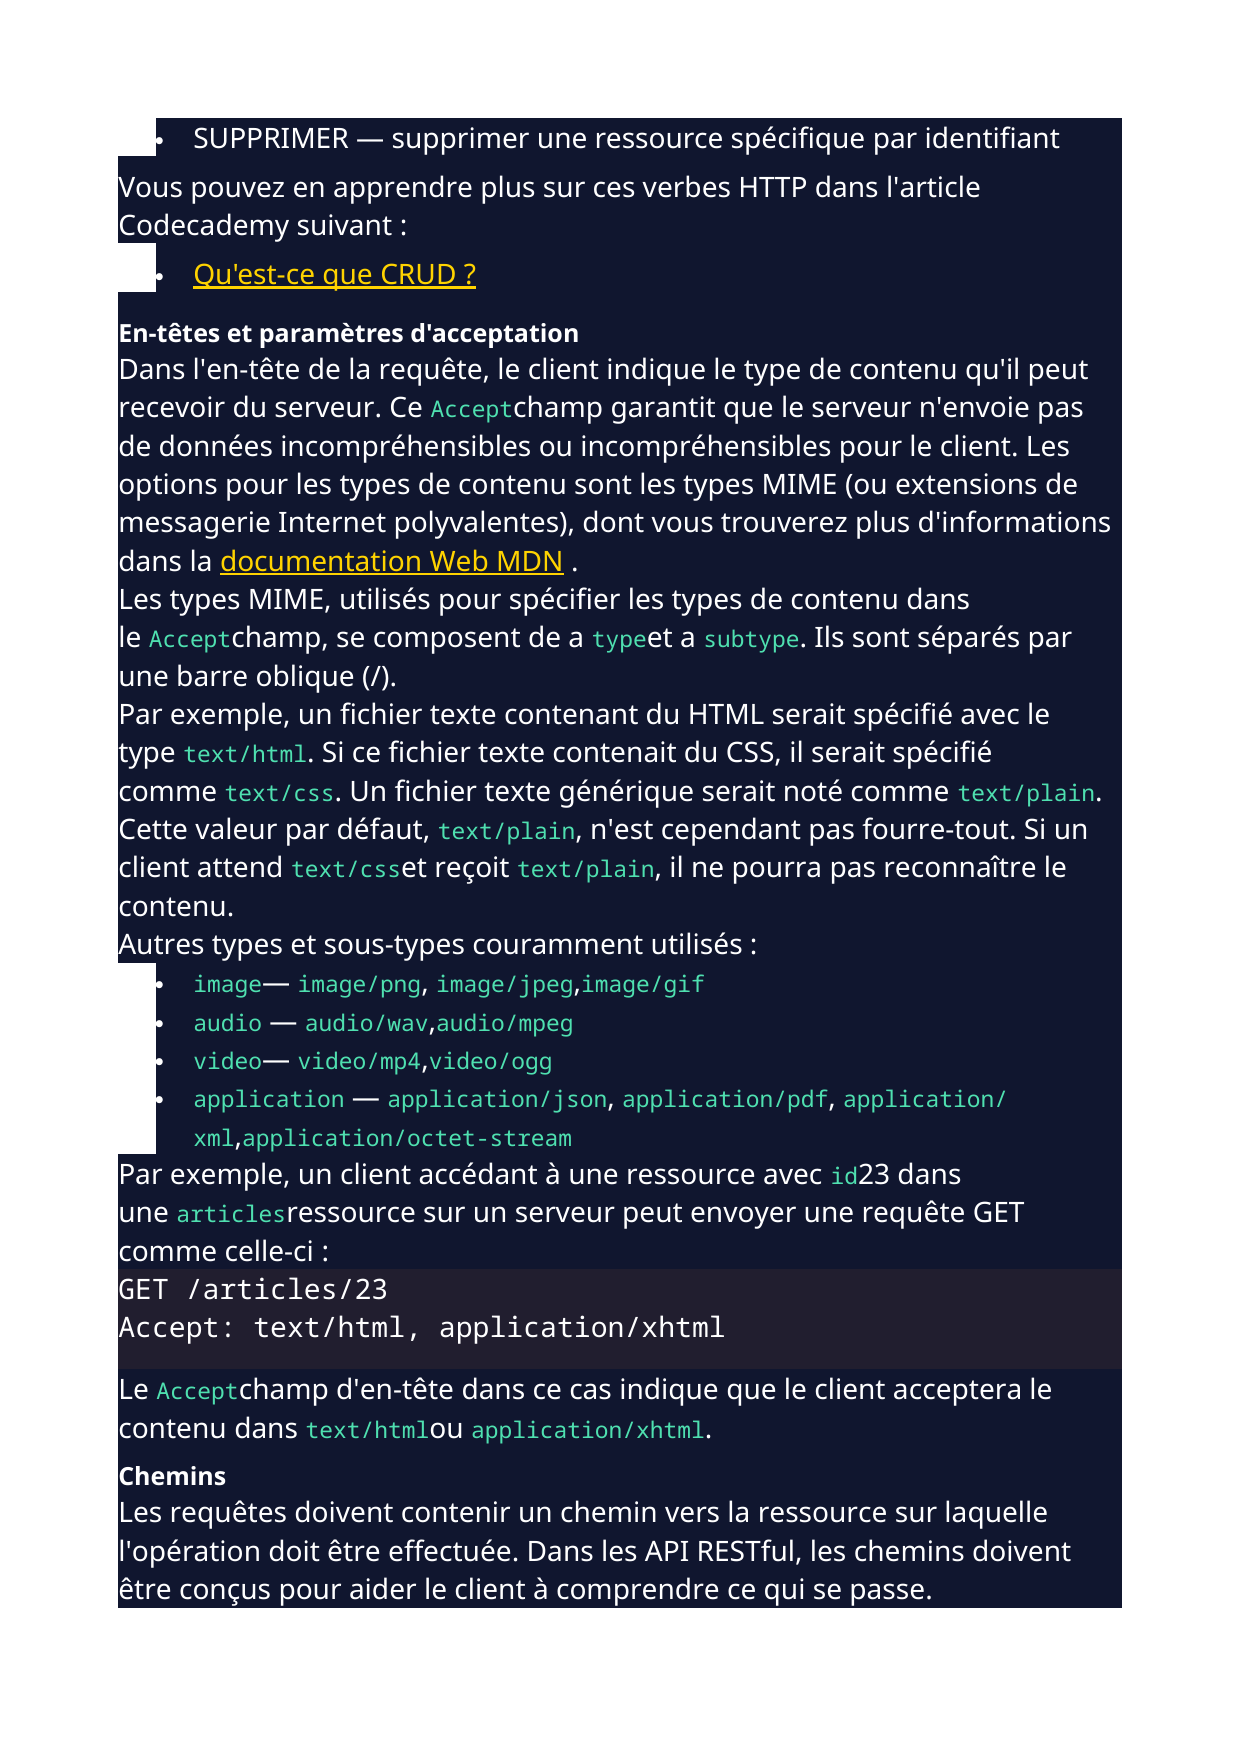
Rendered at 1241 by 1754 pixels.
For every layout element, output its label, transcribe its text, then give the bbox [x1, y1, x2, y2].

list video— video/mp4,video/ogg [156, 1039, 1122, 1078]
subtitle En-têtes et paramètres d'acceptation [118, 315, 1122, 349]
text Les types MIME, utilisés pour spécifier les types de contenu dans le Acceptchamp, se composent de a typeet a subtype. Ils sont séparés par une barre oblique (/). [118, 579, 1122, 694]
list application — application/json, application/pdf, application/xml,application/octet-stream [156, 1078, 1122, 1154]
text Autres types et sous-types couramment utilisés : [118, 924, 1122, 963]
text GET /articles/23 Accept: text/html, application/xhtml [118, 1269, 1122, 1369]
text Vous pouvez en apprendre plus sur ces verbes HTTP dans l'article Codecademy suivant : [118, 167, 1122, 243]
text Les requêtes doivent contenir un chemin vers la ressource sur laquelle l'opération doit être effectuée. Dans les API RESTful, les chemins doivent être conçus pour aider le client à comprendre ce qui se passe. [118, 1493, 1122, 1608]
list image— image/png, image/jpeg,image/gif [156, 963, 1122, 1001]
list SUPPRIMER — supprimer une ressource spécifique par identifiant [156, 118, 1122, 156]
list Qu'est-ce que CRUD ? [156, 254, 1122, 292]
text Le Acceptchamp d'en-tête dans ce cas indique que le client acceptera le contenu dans text/htmlou application/xhtml. [118, 1369, 1122, 1446]
list audio — audio/wav,audio/mpeg [156, 1001, 1122, 1039]
text Dans l'en-tête de la requête, le client indique le type de contenu qu'il peut recevoir du serveur. Ce Acceptchamp garantit que le serveur n'envoie pas de données incompréhensibles ou incompréhensibles pour le client. Les options pour les types de contenu sont les types MIME (ou extensions de messagerie Internet polyvalentes), dont vous trouverez plus d'informations dans la documentation Web MDN . [118, 349, 1122, 579]
subtitle Chemins [118, 1459, 1122, 1493]
text Par exemple, un client accédant à une ressource avec id23 dans une articlesressource sur un serveur peut envoyer une requête GET comme celle-ci : [118, 1154, 1122, 1269]
text Par exemple, un fichier texte contenant du HTML serait spécifié avec le type text/html. Si ce fichier texte contenait du CSS, il serait spécifié comme text/css. Un fichier texte générique serait noté comme text/plain. Cette valeur par défaut, text/plain, n'est cependant pas fourre-tout. Si un client attend text/csset reçoit text/plain, il ne pourra pas reconnaître le contenu. [118, 694, 1122, 924]
